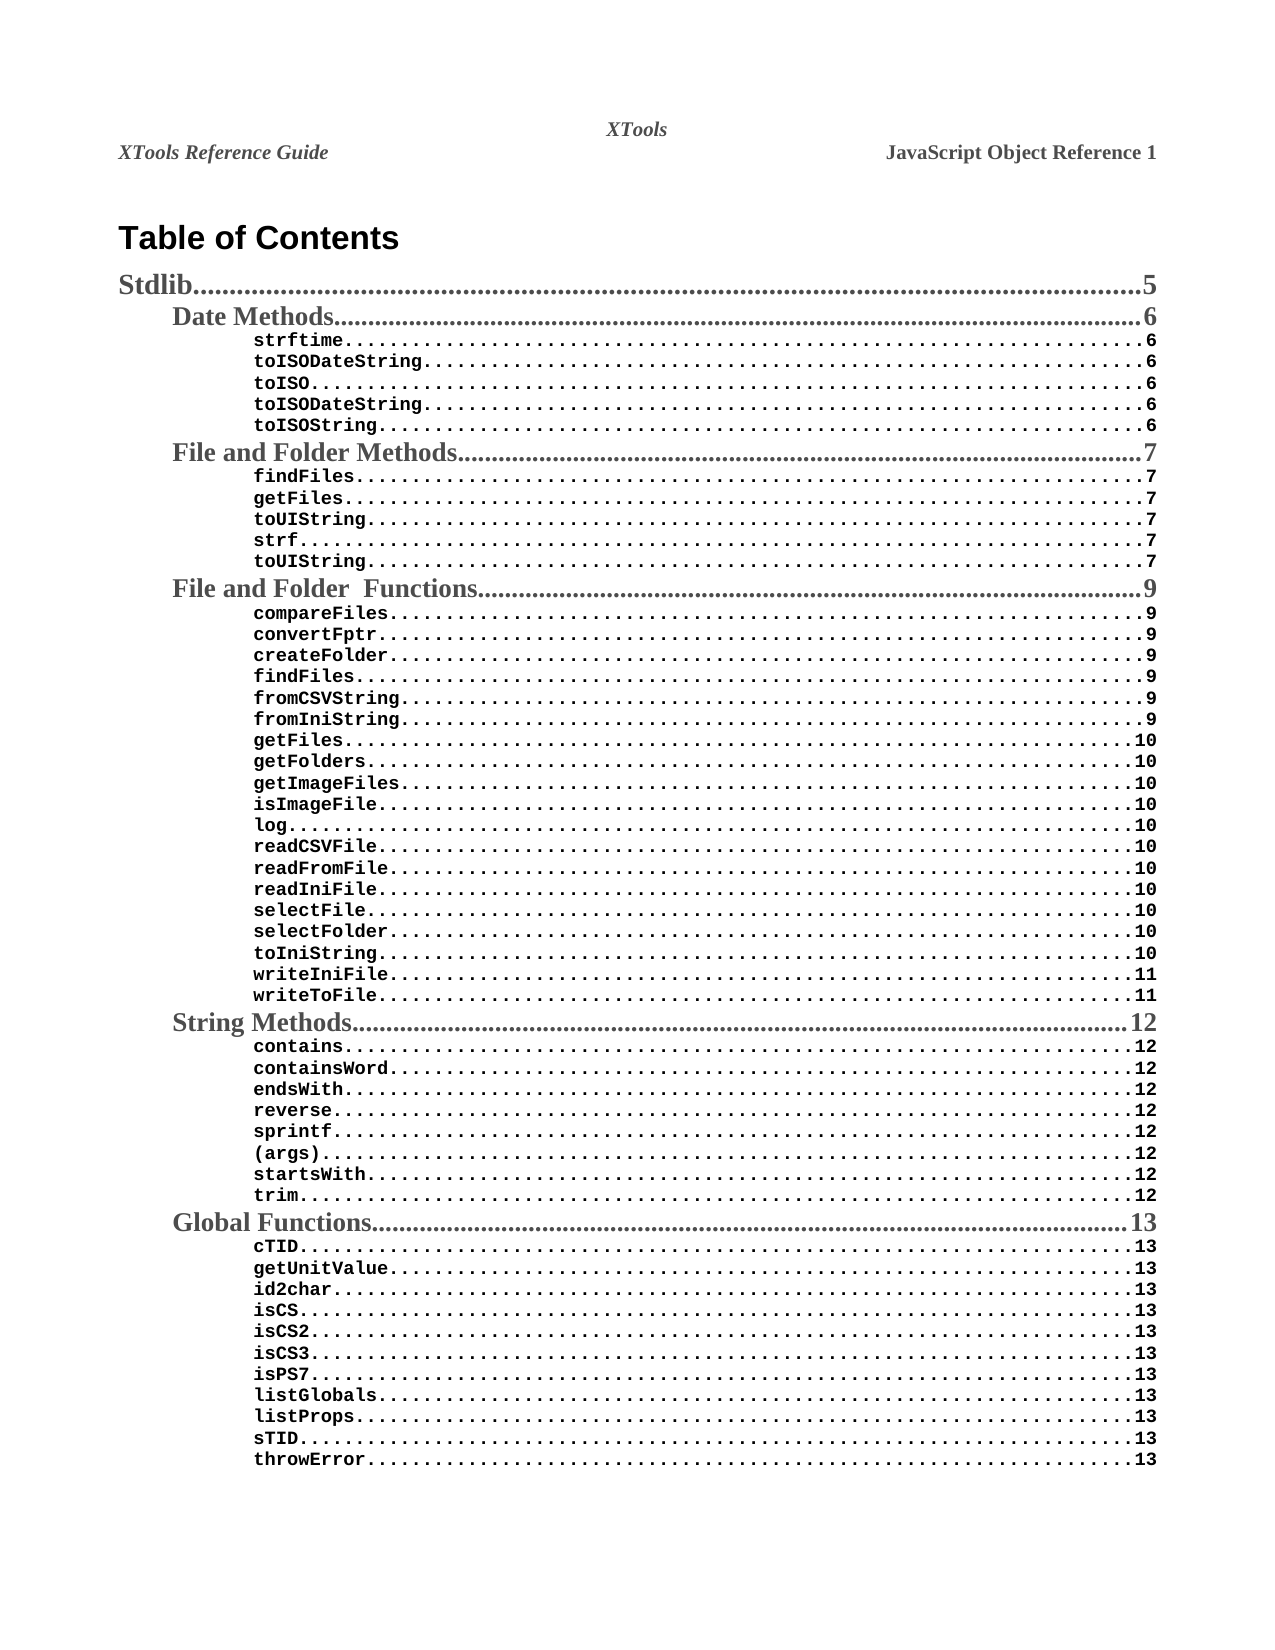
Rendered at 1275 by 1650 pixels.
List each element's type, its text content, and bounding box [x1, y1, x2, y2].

text toUIString 7 [118, 552, 1157, 573]
text sprintf 12 [118, 1122, 1157, 1143]
text trim 12 [118, 1186, 1157, 1207]
text writeToFile 11 [118, 986, 1157, 1007]
text Date Methods 6 [118, 301, 1157, 331]
text id2char 13 [118, 1280, 1157, 1301]
text endsWith 12 [118, 1080, 1157, 1101]
text sTID 13 [118, 1428, 1157, 1450]
text isCS2 13 [118, 1322, 1157, 1343]
text convertFptr 9 [118, 625, 1157, 646]
text isPS7 13 [118, 1365, 1157, 1386]
text getFolders 10 [118, 752, 1157, 773]
text contains 12 [118, 1037, 1157, 1058]
text Stdlib 5 [118, 269, 1157, 301]
text throwError 13 [118, 1450, 1157, 1471]
text writeIniFile 11 [118, 965, 1157, 986]
text getUnitValue 13 [118, 1258, 1157, 1280]
text containsWord 12 [118, 1058, 1157, 1080]
text File and Folder Functions 9 [118, 573, 1157, 603]
text toUIString 7 [118, 510, 1157, 531]
text getImageFiles 10 [118, 773, 1157, 795]
text isCS 13 [118, 1301, 1157, 1322]
text (args) 12 [118, 1143, 1157, 1165]
text listProps 13 [118, 1407, 1157, 1428]
text toISODateString 6 [118, 352, 1157, 373]
text getFiles 10 [118, 731, 1157, 752]
subtitle Table of Contents [118, 219, 1157, 256]
text toISO 6 [118, 373, 1157, 395]
text String Methods 12 [118, 1007, 1157, 1037]
text readIniFile 10 [118, 880, 1157, 901]
text selectFolder 10 [118, 922, 1157, 943]
text fromCSVString 9 [118, 688, 1157, 710]
text File and Folder Methods 7 [118, 437, 1157, 467]
text cTID 13 [118, 1237, 1157, 1258]
text selectFile 10 [118, 901, 1157, 922]
text log 10 [118, 816, 1157, 837]
text isCS3 13 [118, 1343, 1157, 1365]
text reverse 12 [118, 1101, 1157, 1122]
text startsWith 12 [118, 1165, 1157, 1186]
text strf 7 [118, 531, 1157, 552]
text toISOString 6 [118, 416, 1157, 437]
text listGlobals 13 [118, 1386, 1157, 1407]
text isImageFile 10 [118, 795, 1157, 816]
text readCSVFile 10 [118, 837, 1157, 858]
text findFiles 7 [118, 467, 1157, 488]
text getFiles 7 [118, 488, 1157, 510]
text readFromFile 10 [118, 858, 1157, 880]
text findFiles 9 [118, 667, 1157, 688]
text Global Functions 13 [118, 1207, 1157, 1237]
text fromIniString 9 [118, 710, 1157, 731]
text createFolder 9 [118, 646, 1157, 667]
text toIniString 10 [118, 943, 1157, 965]
text toISODateString 6 [118, 395, 1157, 416]
text compareFiles 9 [118, 603, 1157, 625]
text strftime 6 [118, 331, 1157, 352]
